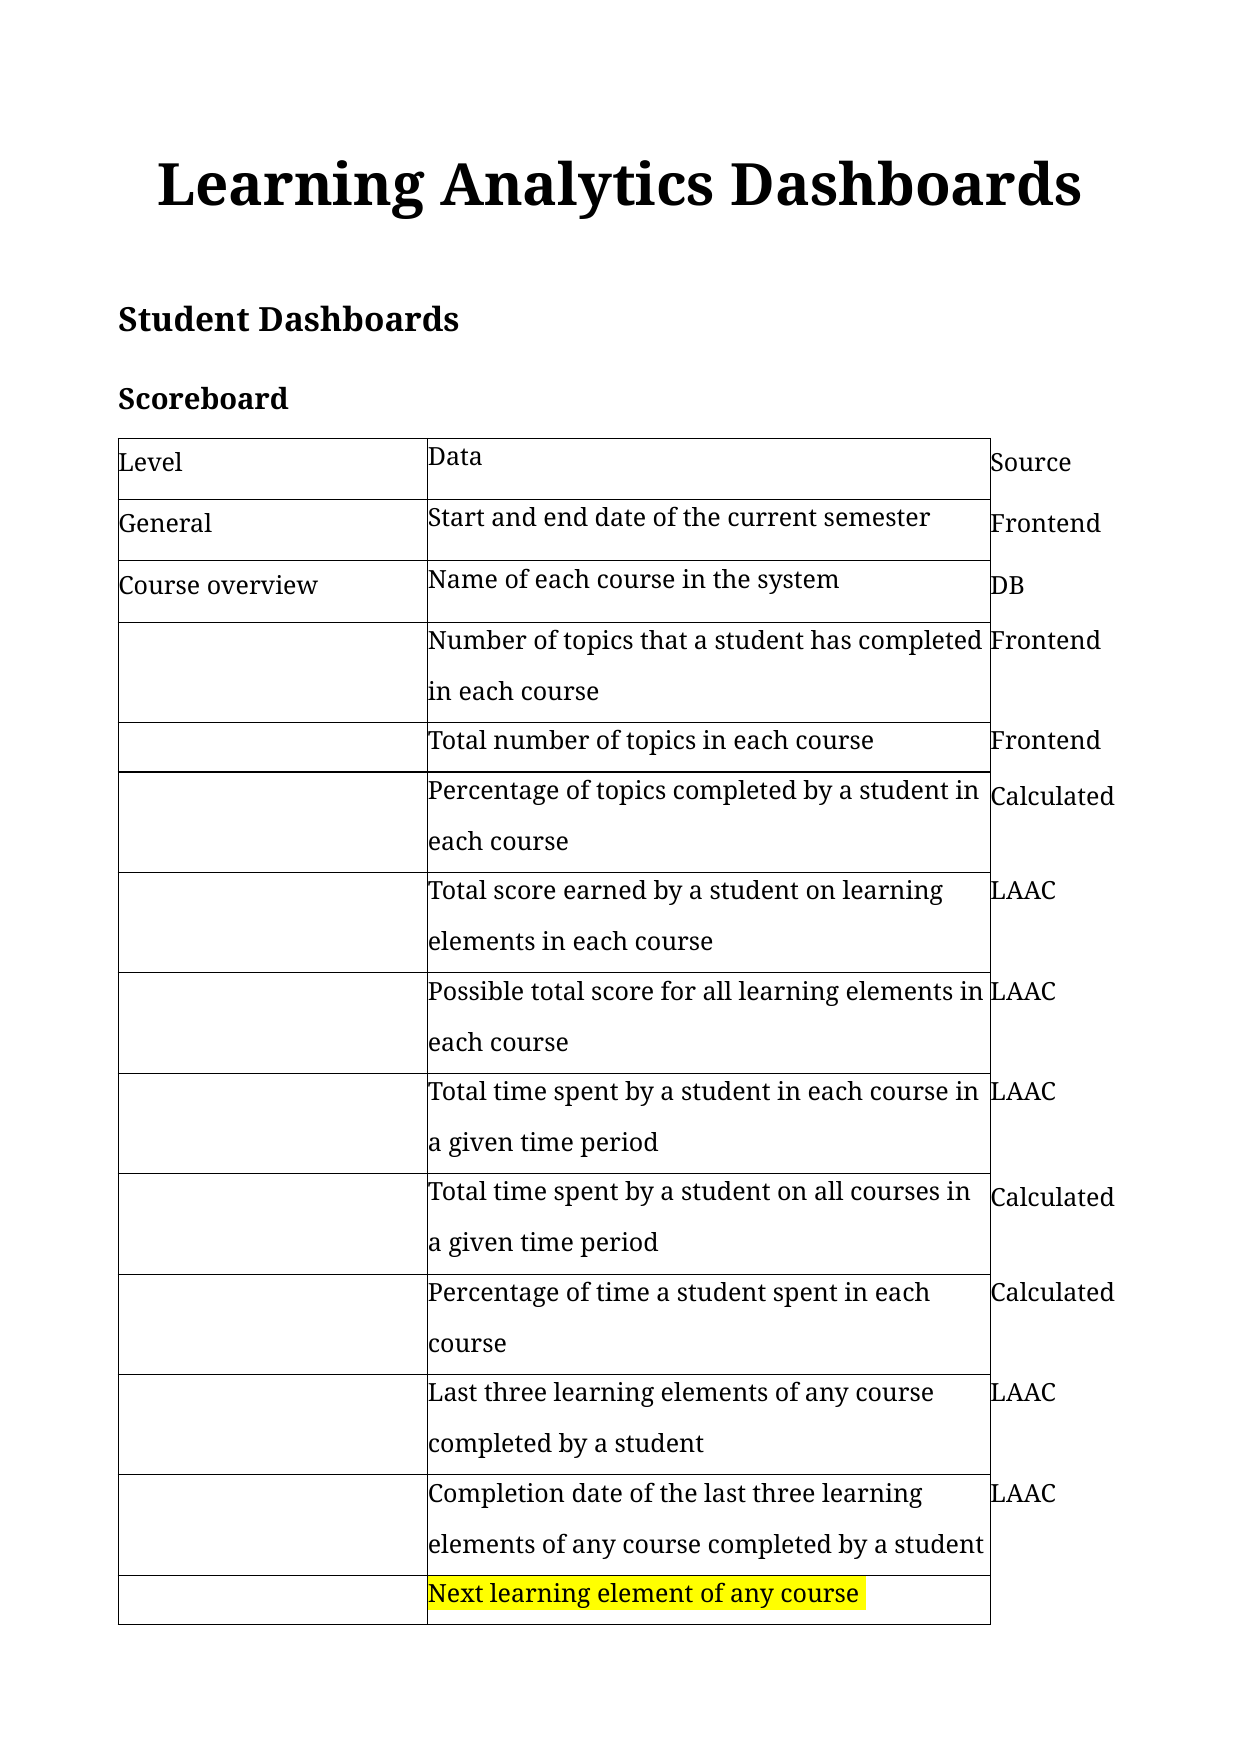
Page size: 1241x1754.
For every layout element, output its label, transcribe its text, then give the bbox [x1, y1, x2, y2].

table_cell Calculated [991, 1274, 1121, 1374]
table_cell LAAC [991, 972, 1121, 1073]
text Learning Analytics Dashboards [118, 143, 1122, 223]
table_cell Percentage of time a student spent in each course [428, 1275, 990, 1374]
table_cell Next learning element of any course [428, 1576, 990, 1624]
table_cell [119, 1576, 427, 1624]
table_cell Number of topics that a student has completed in each course [428, 623, 990, 722]
table_cell LAAC [991, 1474, 1121, 1575]
table_cell Total time spent by a student in each course in a given time period [428, 1074, 990, 1173]
table_cell Frontend [991, 499, 1121, 560]
table_cell DB [991, 560, 1121, 622]
table_cell LAAC [991, 872, 1121, 972]
table_cell Start and end date of the current semester [428, 500, 990, 560]
table_cell [991, 1575, 1121, 1624]
table_cell [119, 1275, 427, 1374]
table_cell [119, 1074, 427, 1173]
subtitle Student Dashboards [118, 296, 1122, 341]
table_cell Frontend [991, 622, 1121, 722]
subtitle Scoreboard [118, 378, 1122, 418]
table_cell Total score earned by a student on learning elements in each course [428, 873, 990, 972]
table_cell [119, 1174, 427, 1273]
table_cell [119, 1375, 427, 1474]
table_cell [119, 973, 427, 1073]
table_cell Total number of topics in each course [428, 723, 990, 771]
table_cell LAAC [991, 1374, 1121, 1474]
table_cell Total time spent by a student on all courses in a given time period [428, 1174, 990, 1273]
table_cell Percentage of topics completed by a student in each course [428, 773, 990, 872]
table_cell [119, 873, 427, 972]
table_cell [119, 723, 427, 771]
table_cell Calculated [991, 771, 1121, 872]
table_cell Name of each course in the system [428, 561, 990, 622]
table_cell [119, 623, 427, 722]
table_cell [119, 773, 427, 872]
table_cell LAAC [991, 1073, 1121, 1173]
table_cell General [119, 500, 427, 560]
table_cell Calculated [991, 1173, 1121, 1273]
table_cell Completion date of the last three learning elements of any course completed by a student [428, 1475, 990, 1575]
table_cell Course overview [119, 561, 427, 622]
table_cell Last three learning elements of any course completed by a student [428, 1375, 990, 1474]
table_header Source [991, 438, 1121, 499]
table_header Level [119, 439, 427, 499]
table_cell Possible total score for all learning elements in each course [428, 973, 990, 1073]
table_header Data [428, 439, 990, 499]
table_cell Frontend [991, 722, 1121, 771]
table_cell [119, 1475, 427, 1575]
